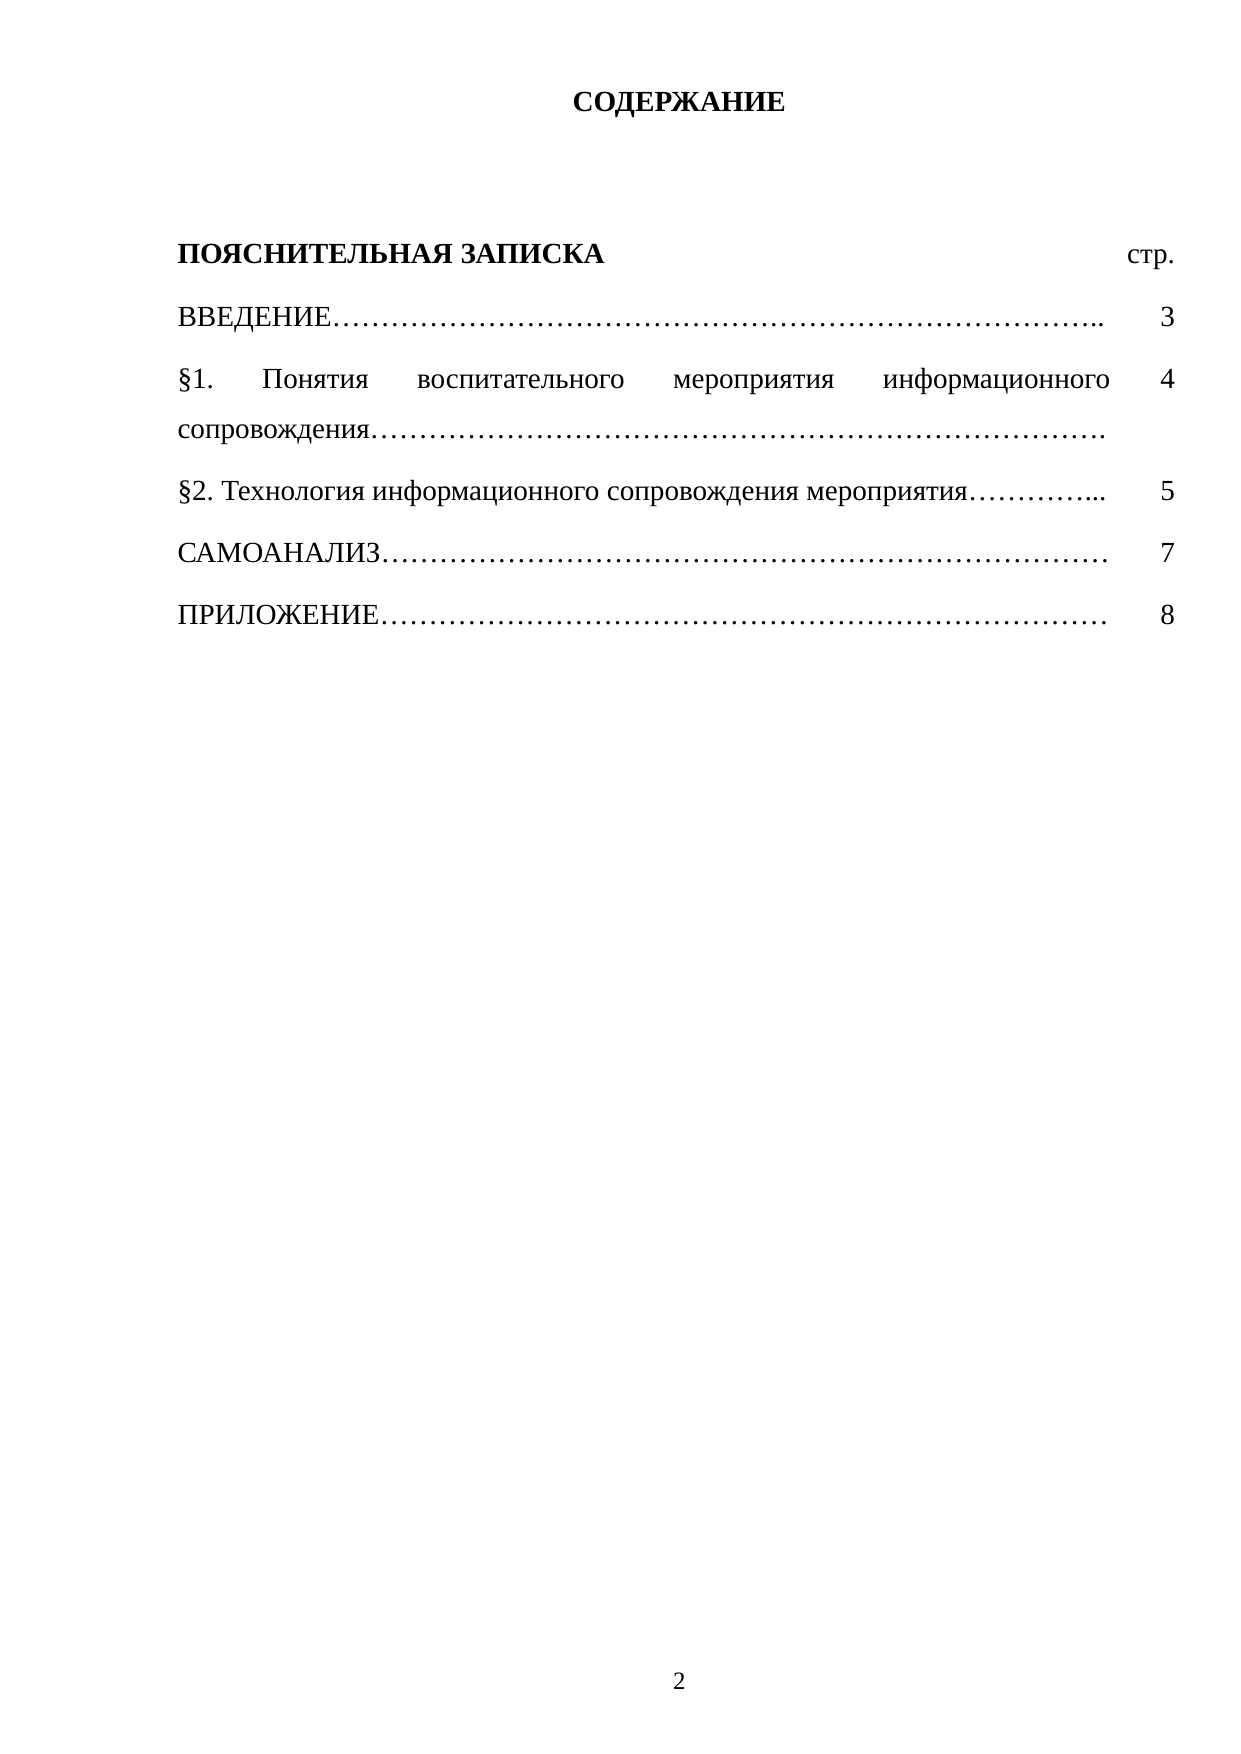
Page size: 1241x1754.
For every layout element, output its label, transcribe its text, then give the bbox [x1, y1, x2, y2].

table_cell 3 [1117, 293, 1181, 355]
table_cell 8 [1117, 591, 1181, 653]
table_cell ВВЕДЕНИЕ…………………………………………………………………….. [177, 293, 1117, 355]
subtitle СОДЕРЖАНИЕ [177, 84, 1181, 118]
table_cell 5 [1117, 467, 1181, 529]
table_cell ПРИЛОЖЕНИЕ………………………………………………………………… [177, 591, 1117, 653]
table_cell 7 [1117, 529, 1181, 591]
table_cell §1. Понятия воспитательного мероприятия информационного сопровождения…………………………………………………………………. [177, 355, 1117, 467]
table_header стр. [1117, 231, 1181, 293]
table_cell §2. Технология информационного сопровождения мероприятия…………... [177, 467, 1117, 529]
table_header ПОЯСНИТЕЛЬНАЯ ЗАПИСКА [177, 231, 1117, 293]
table_cell 4 [1117, 355, 1181, 467]
table_cell САМОАНАЛИЗ………………………………………………………………… [177, 529, 1117, 591]
